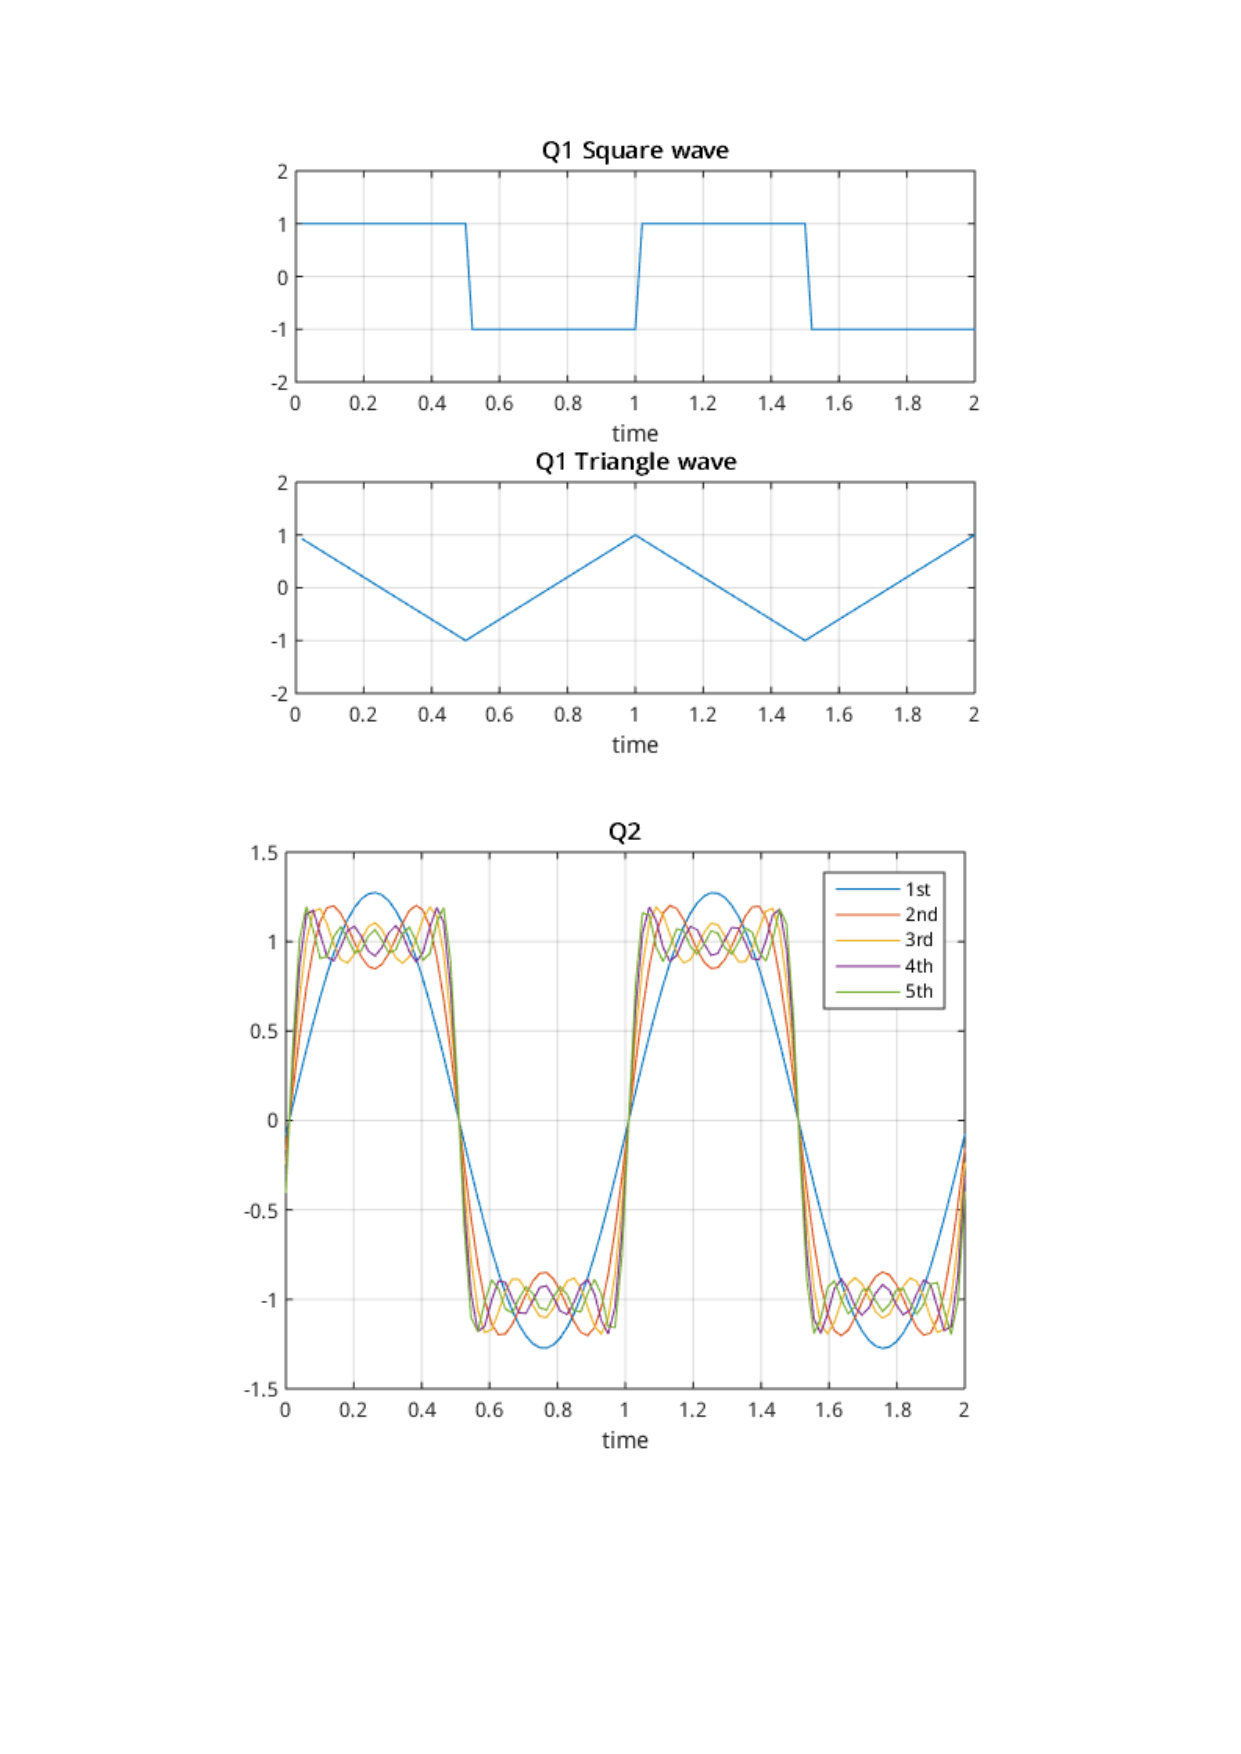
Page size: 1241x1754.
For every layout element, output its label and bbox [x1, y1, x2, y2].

picture [172, 804, 1048, 1461]
picture [182, 118, 1058, 775]
